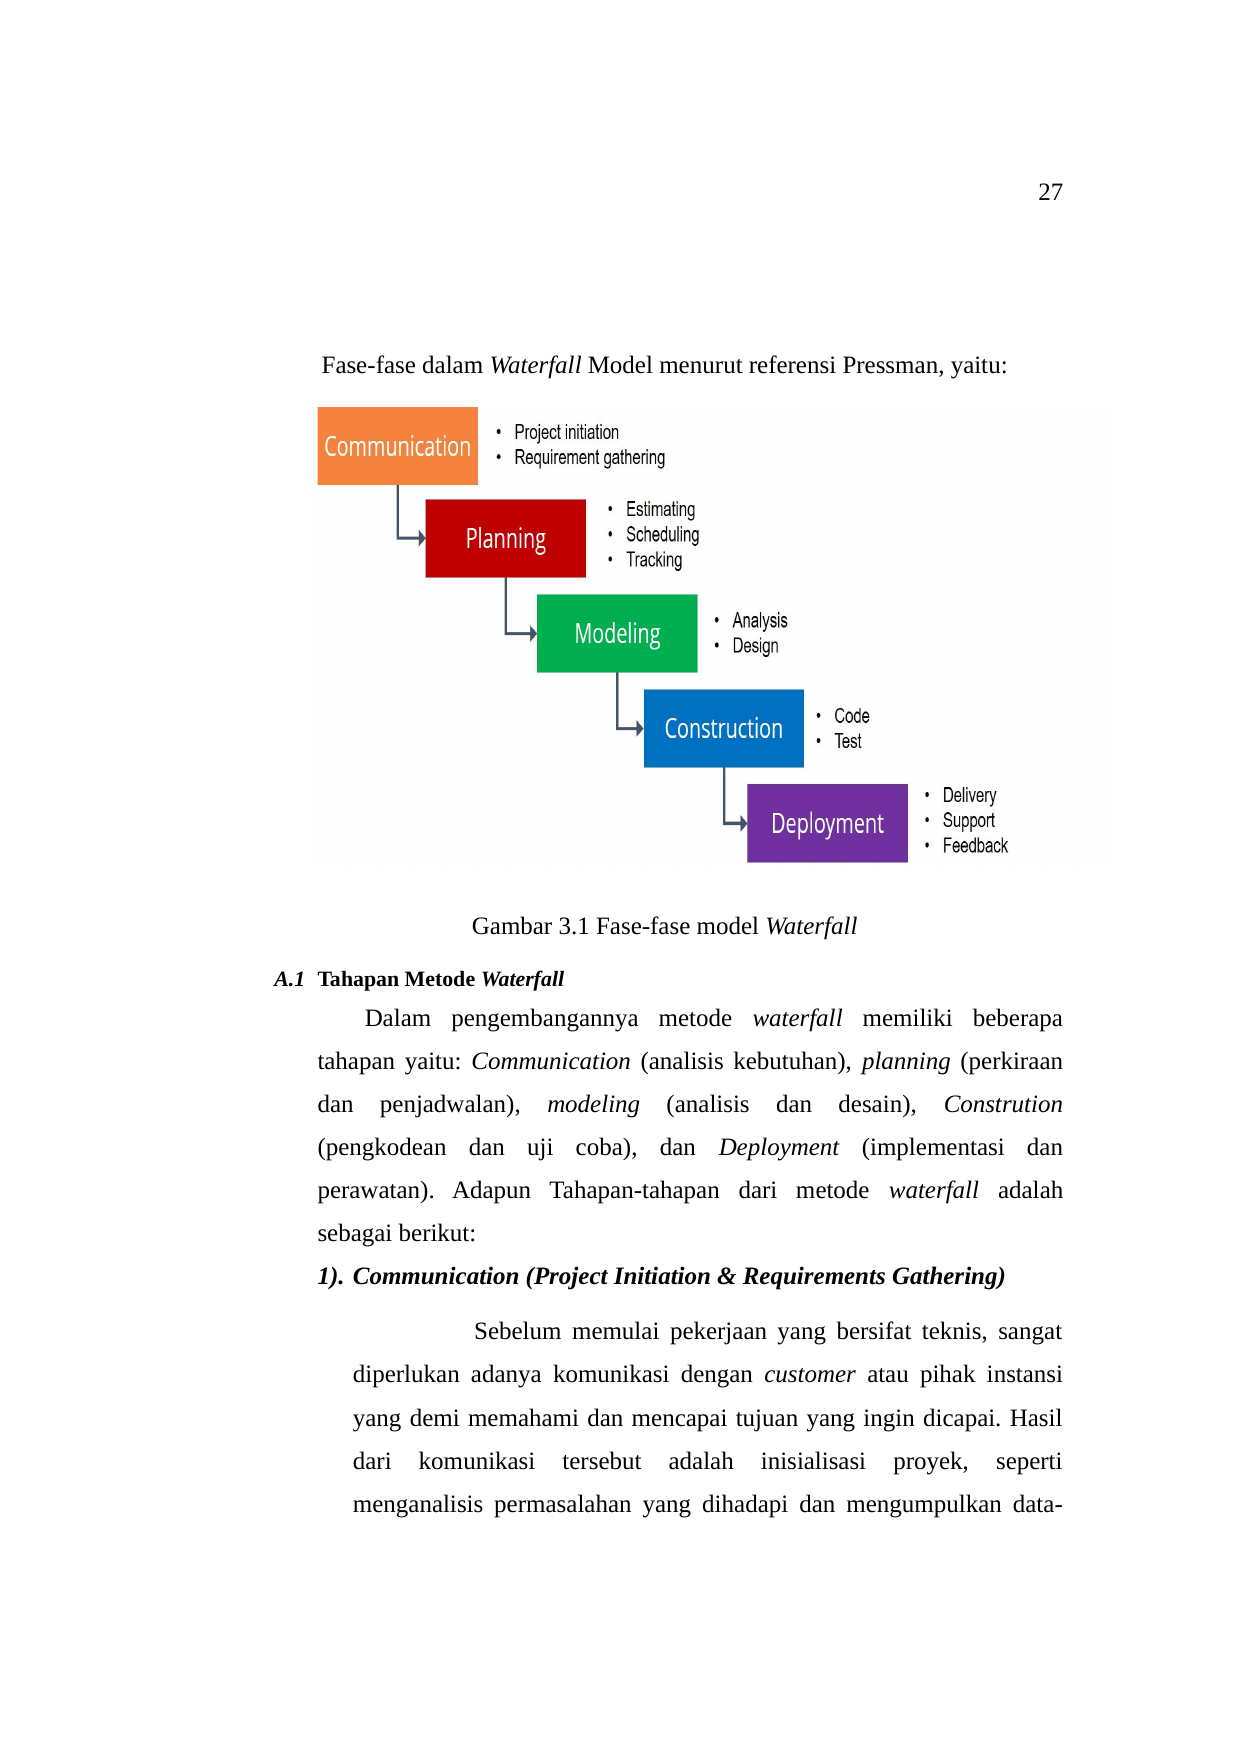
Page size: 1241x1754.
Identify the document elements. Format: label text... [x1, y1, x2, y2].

list Tahapan Metode Waterfall [274, 966, 1063, 991]
picture [312, 407, 1110, 870]
text Fase-fase dalam Waterfall Model menurut referensi Pressman, yaitu: [274, 350, 1063, 378]
text Gambar 3.1 Fase-fase model Waterfall [266, 911, 1063, 939]
text Sebelum memulai pekerjaan yang bersifat teknis, sangat diperlukan adanya komunikasi dengan customer atau pihak instansi yang demi memahami dan mencapai tujuan yang ingin dicapai. Hasil dari komunikasi tersebut adalah inisialisasi proyek, seperti menganalisis permasalahan yang dihadapi dan mengumpulkan data- [353, 1316, 1063, 1518]
list Communication (Project Initiation & Requirements Gathering) [317, 1261, 1063, 1290]
text Dalam pengembangannya metode waterfall memiliki beberapa tahapan yaitu: Communication (analisis kebutuhan), planning (perkiraan dan penjadwalan), modeling (analisis dan desain), Constrution (pengkodean dan uji coba), dan Deployment (implementasi dan perawatan). Adapun Tahapan-tahapan dari metode waterfall adalah sebagai berikut: [317, 1003, 1063, 1247]
